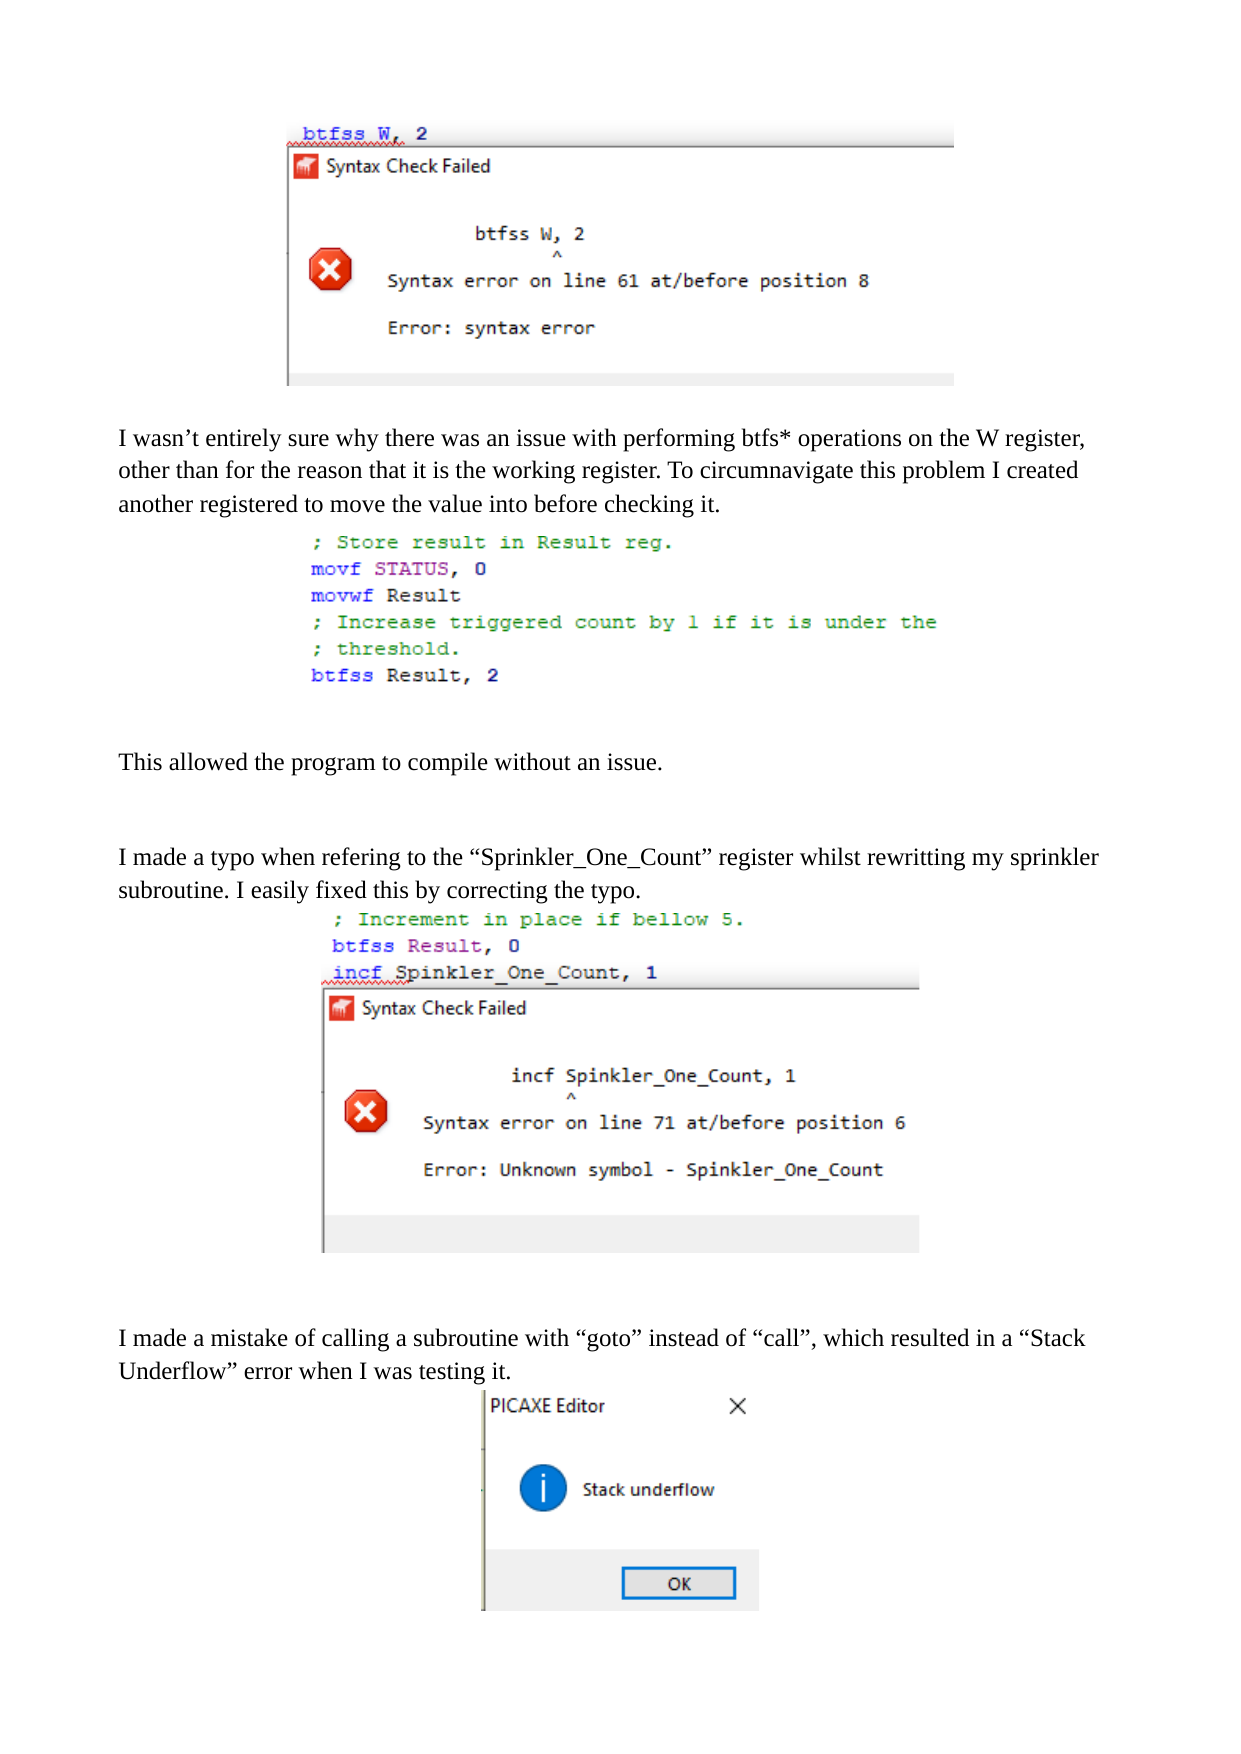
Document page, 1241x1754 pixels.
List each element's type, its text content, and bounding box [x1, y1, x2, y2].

picture [296, 536, 944, 691]
picture [481, 1390, 760, 1611]
picture [321, 913, 920, 1253]
text I wasn’t entirely sure why there was an issue with performing btfs* operations on the W register, other than for the reason that it is the working register. To circumnavigate this problem I created another registered to move the value into before checking it. [118, 118, 1122, 517]
text I made a typo when refering to the “Sprinkler_One_Count” register whilst rewritting my sprinkler subroutine. I easily fixed this by correcting the typo. [118, 842, 1122, 904]
text This allowed the program to compile without an issue. [118, 536, 1122, 776]
text I made a mistake of calling a subroutine with “goto” instead of “call”, which resulted in a “Stack Underflow” error when I was testing it. [118, 1323, 1122, 1385]
picture [286, 118, 954, 386]
